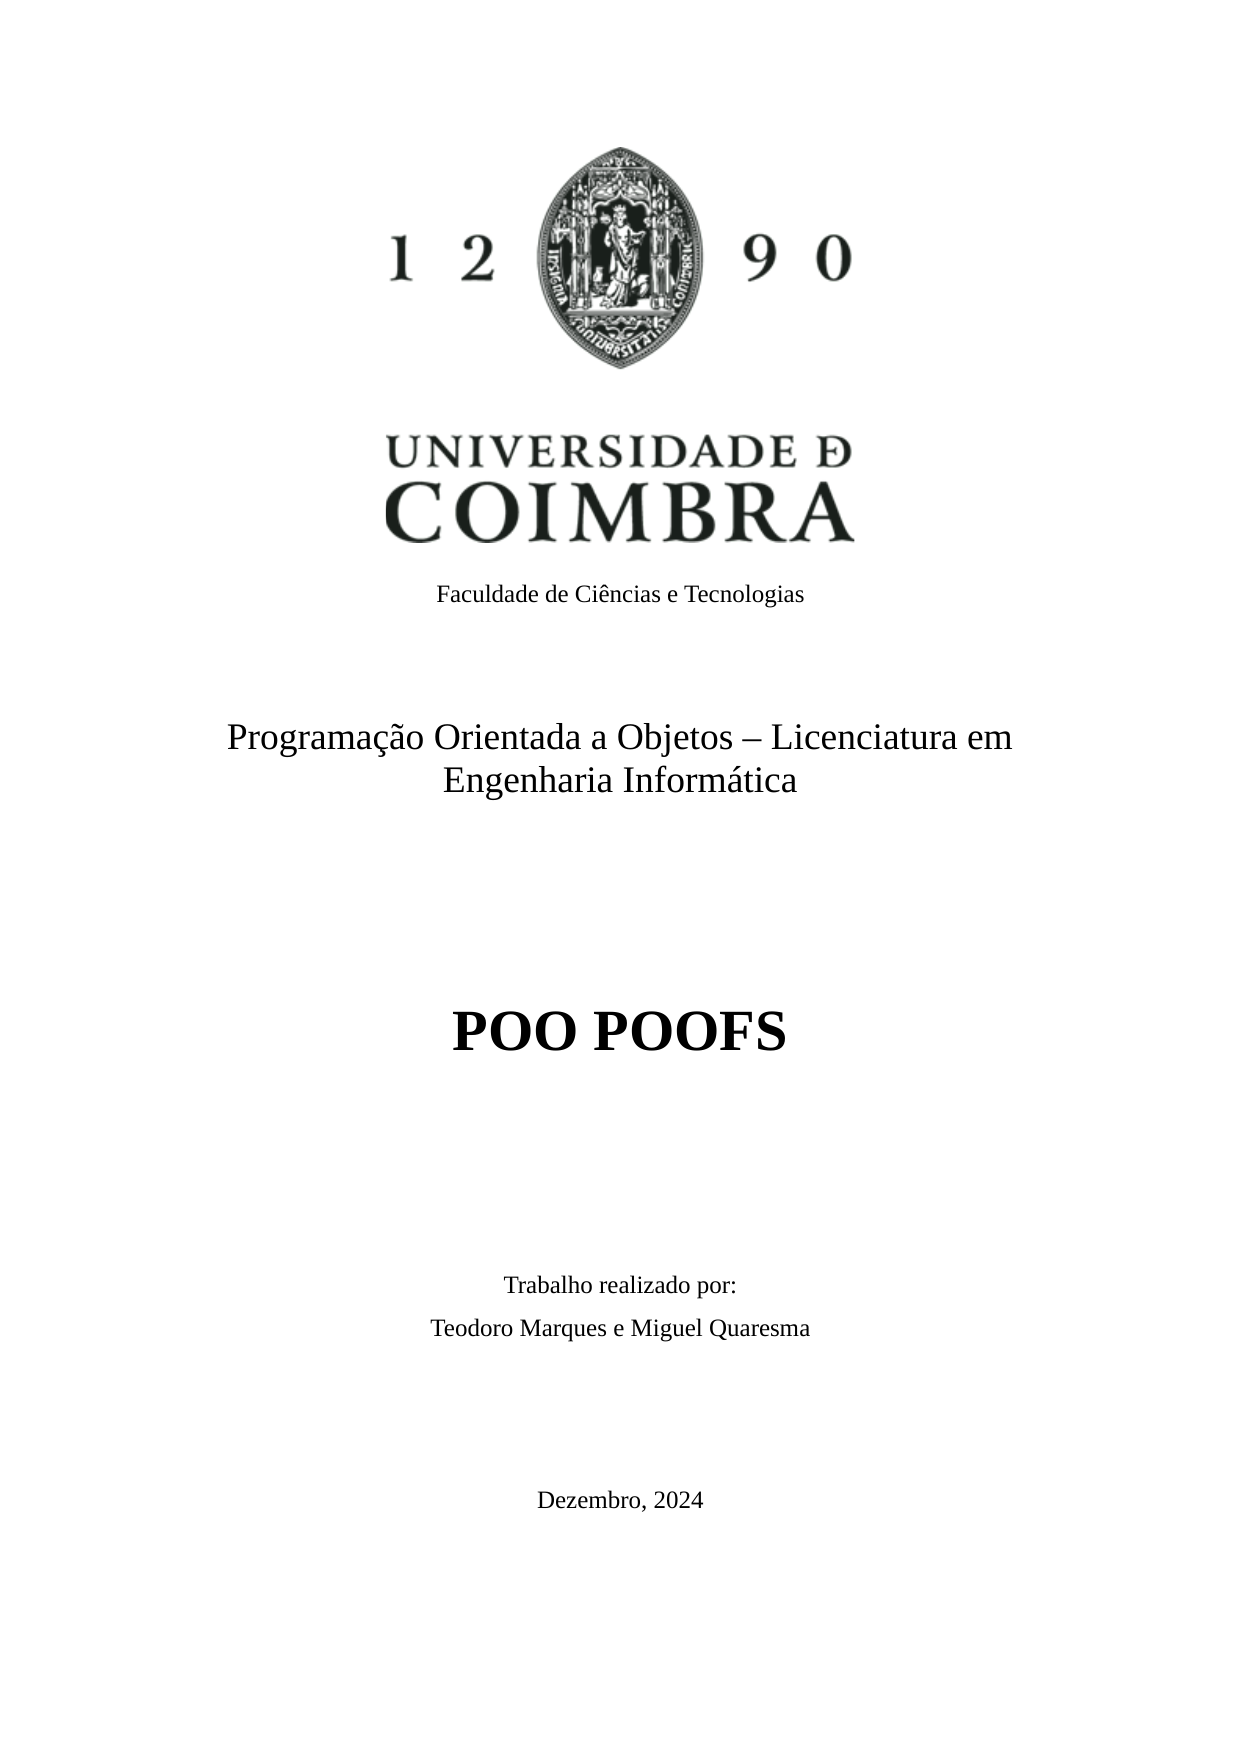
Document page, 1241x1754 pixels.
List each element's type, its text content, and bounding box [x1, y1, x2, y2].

text Teodoro Marques e Miguel Quaresma [148, 1313, 1093, 1342]
title POO POOFS [148, 996, 1093, 1063]
text Trabalho realizado por: [148, 1270, 1093, 1299]
text ­Faculdade de Ciências e Tecnologias [148, 579, 1093, 608]
text Dezembro, 2024 [148, 1486, 1093, 1514]
picture [385, 147, 855, 543]
subtitle Programação Orientada a Objetos – Licenciatura em Engenharia Informática [148, 714, 1093, 801]
